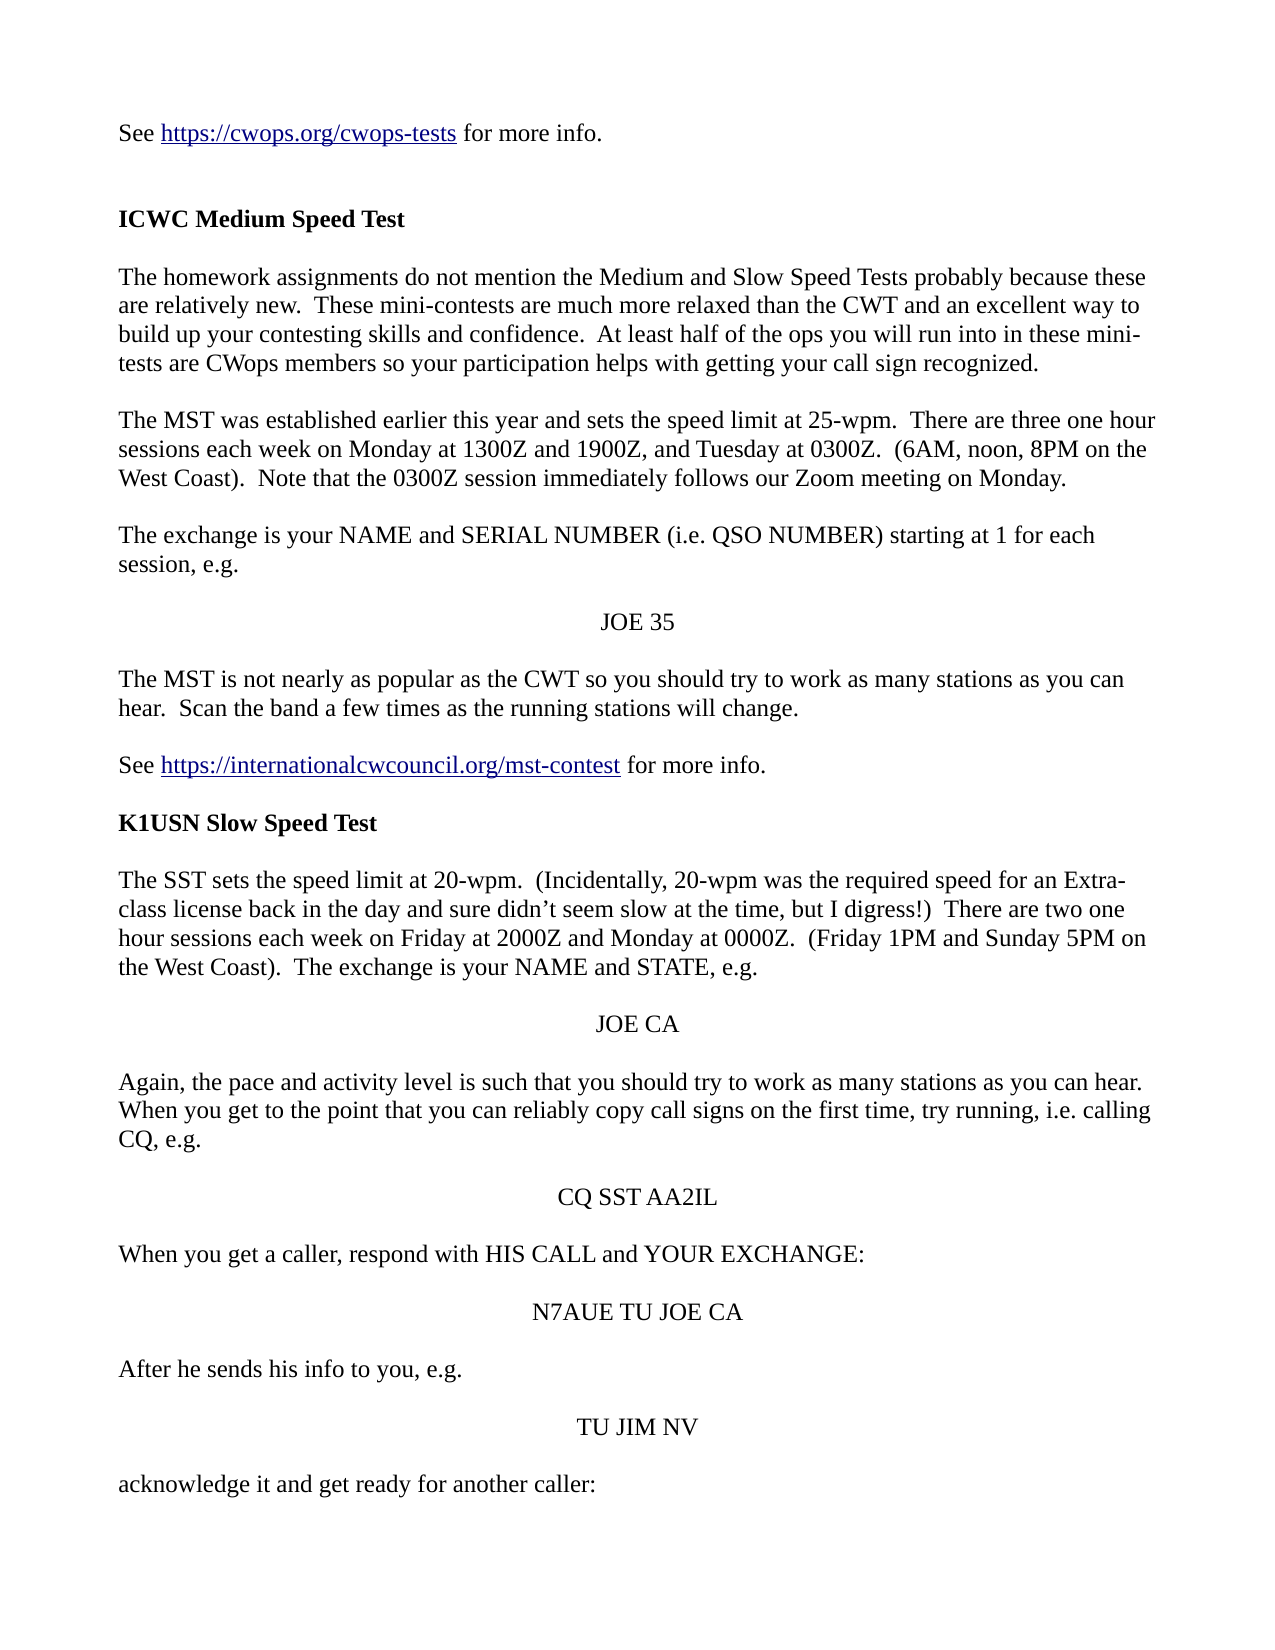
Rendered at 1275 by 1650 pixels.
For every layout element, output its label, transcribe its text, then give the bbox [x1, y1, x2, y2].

text The homework assignments do not mention the Medium and Slow Speed Tests probably because these are relatively new. These mini-contests are much more relaxed than the CWT and an excellent way to build up your contesting skills and confidence. At least half of the ops you will run into in these mini-tests are CWops members so your participation helps with getting your call sign recognized. [118, 262, 1157, 377]
text See https://cwops.org/cwops-tests for more info. [118, 118, 1157, 147]
text acknowledge it and get ready for another caller: [118, 1469, 1157, 1498]
text ICWC Medium Speed Test [118, 204, 1157, 233]
text TU JIM NV [118, 1412, 1157, 1441]
text K1USN Slow Speed Test [118, 808, 1157, 837]
text JOE CA [118, 1009, 1157, 1038]
text CQ SST AA2IL [118, 1182, 1157, 1211]
text See https://internationalcwcouncil.org/mst-contest for more info. [118, 751, 1157, 779]
text JOE 35 [118, 607, 1157, 636]
text Again, the pace and activity level is such that you should try to work as many stations as you can hear. When you get to the point that you can reliably copy call signs on the first time, try running, i.e. calling CQ, e.g. [118, 1067, 1157, 1153]
text N7AUE TU JOE CA [118, 1297, 1157, 1326]
text The exchange is your NAME and SERIAL NUMBER (i.e. QSO NUMBER) starting at 1 for each session, e.g. [118, 521, 1157, 578]
text After he sends his info to you, e.g. [118, 1354, 1157, 1383]
text The MST was established earlier this year and sets the speed limit at 25-wpm. There are three one hour sessions each week on Monday at 1300Z and 1900Z, and Tuesday at 0300Z. (6AM, noon, 8PM on the West Coast). Note that the 0300Z session immediately follows our Zoom meeting on Monday. [118, 406, 1157, 492]
text When you get a caller, respond with HIS CALL and YOUR EXCHANGE: [118, 1239, 1157, 1268]
text The SST sets the speed limit at 20-wpm. (Incidentally, 20-wpm was the required speed for an Extra-class license back in the day and sure didn’t seem slow at the time, but I digress!) There are two one hour sessions each week on Friday at 2000Z and Monday at 0000Z. (Friday 1PM and Sunday 5PM on the West Coast). The exchange is your NAME and STATE, e.g. [118, 866, 1157, 981]
text The MST is not nearly as popular as the CWT so you should try to work as many stations as you can hear. Scan the band a few times as the running stations will change. [118, 664, 1157, 722]
